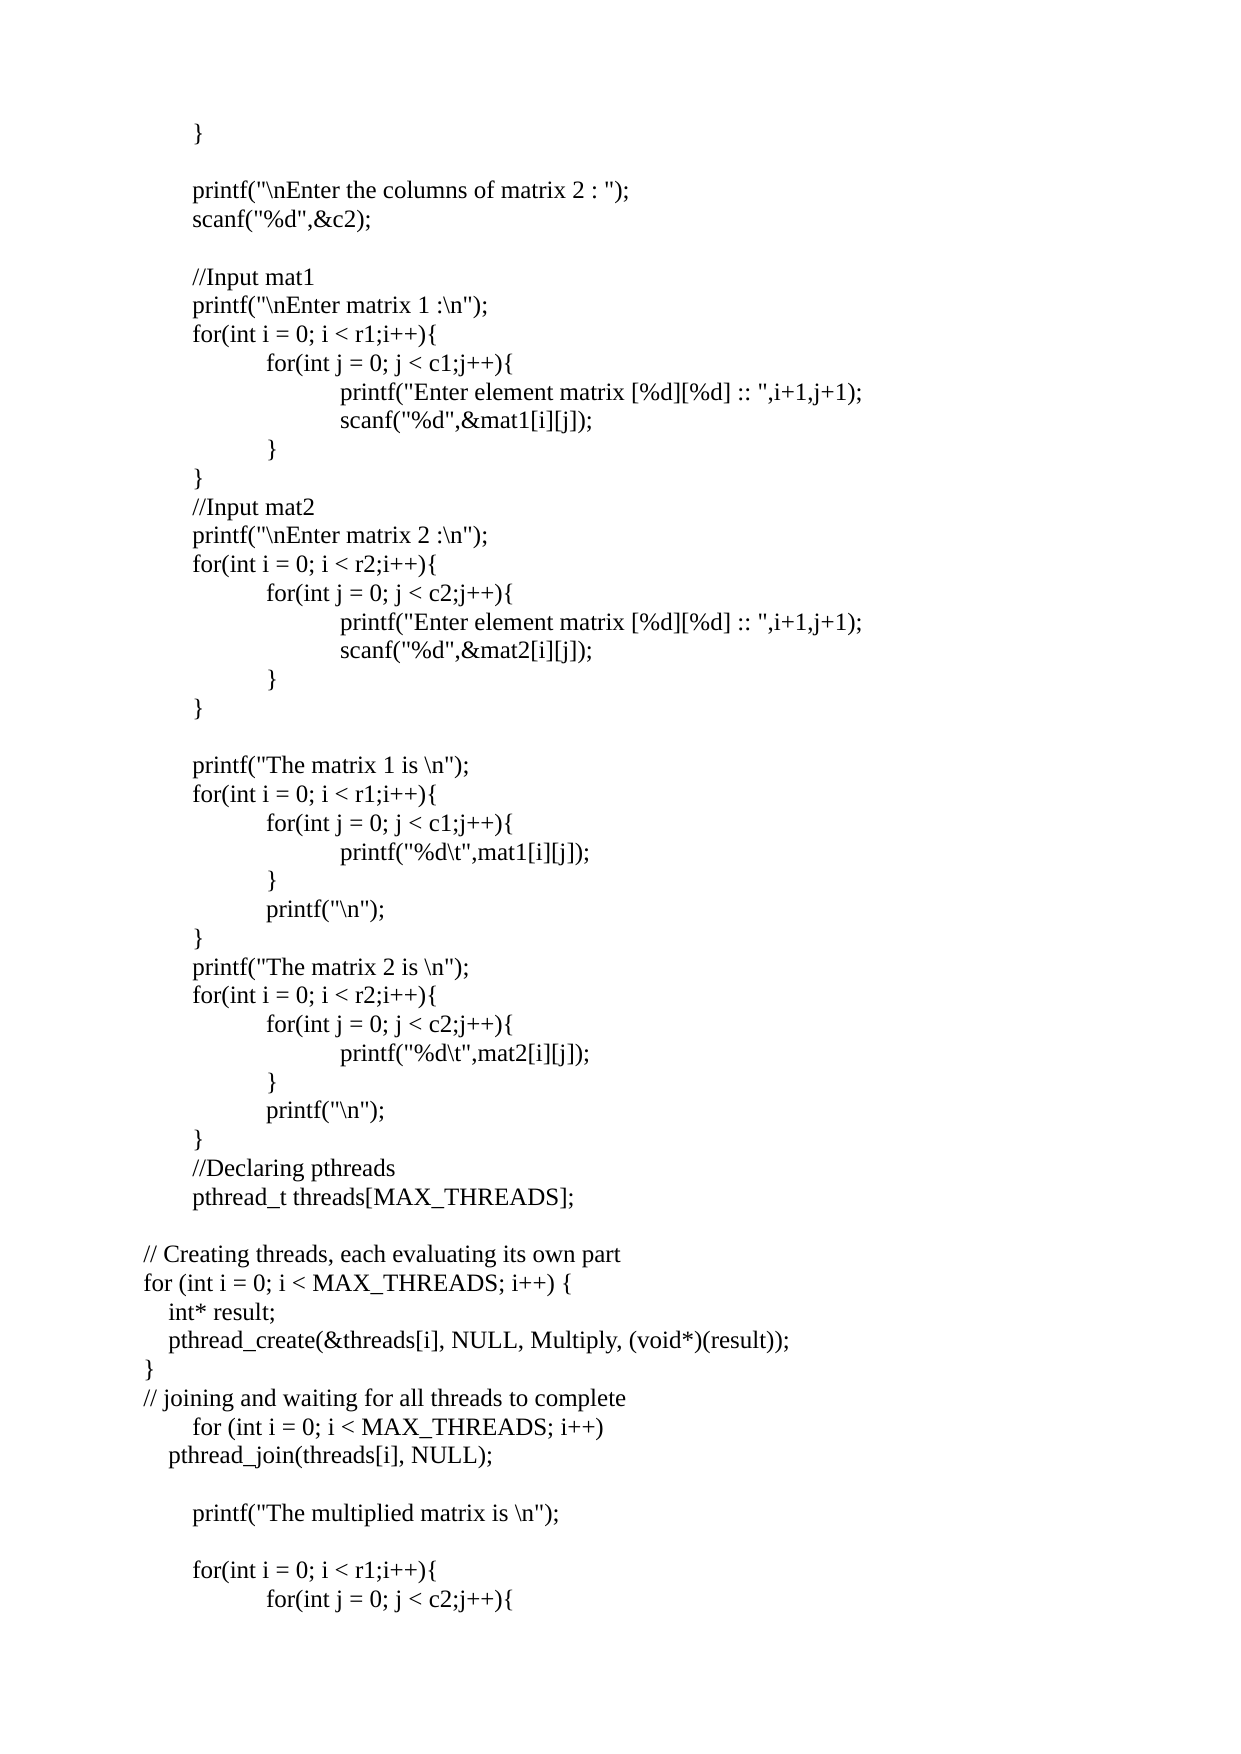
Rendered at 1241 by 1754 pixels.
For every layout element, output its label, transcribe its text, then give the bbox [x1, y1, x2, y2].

text printf("\n"); [118, 1096, 1122, 1124]
text printf("The matrix 2 is \n"); [118, 952, 1122, 981]
text } [118, 923, 1122, 952]
text for(int j = 0; j < c2;j++){ [118, 1009, 1122, 1038]
text for(int i = 0; i < r1;i++){ [118, 1556, 1122, 1584]
text for(int i = 0; i < r2;i++){ [118, 981, 1122, 1009]
text pthread_join(threads[i], NULL); [118, 1441, 1122, 1469]
text // Creating threads, each evaluating its own part [118, 1239, 1122, 1268]
text pthread_t threads[MAX_THREADS]; [118, 1182, 1122, 1211]
text // joining and waiting for all threads to complete [118, 1383, 1122, 1412]
text } [118, 693, 1122, 722]
text printf("\nEnter matrix 2 :\n"); [118, 521, 1122, 549]
text scanf("%d",&c2); [118, 204, 1122, 233]
text for(int i = 0; i < r1;i++){ [118, 319, 1122, 348]
text for(int j = 0; j < c1;j++){ [118, 348, 1122, 377]
text for(int i = 0; i < r1;i++){ [118, 779, 1122, 808]
text } [118, 664, 1122, 693]
text printf("The multiplied matrix is \n"); [118, 1498, 1122, 1527]
text } [118, 434, 1122, 463]
text scanf("%d",&mat1[i][j]); [118, 406, 1122, 434]
text printf("%d\t",mat2[i][j]); [118, 1038, 1122, 1067]
text for(int j = 0; j < c2;j++){ [118, 1584, 1122, 1613]
text for(int i = 0; i < r2;i++){ [118, 549, 1122, 578]
text printf("%d\t",mat1[i][j]); [118, 837, 1122, 866]
text //Declaring pthreads [118, 1153, 1122, 1182]
text } [118, 1124, 1122, 1153]
text } [118, 1067, 1122, 1096]
text for (int i = 0; i < MAX_THREADS; i++) [118, 1412, 1122, 1441]
text printf("\nEnter matrix 1 :\n"); [118, 291, 1122, 319]
text //Input mat1 [118, 262, 1122, 291]
text int* result; [118, 1297, 1122, 1326]
text } [118, 866, 1122, 894]
text printf("\n"); [118, 894, 1122, 923]
text } [118, 463, 1122, 492]
text for (int i = 0; i < MAX_THREADS; i++) { [118, 1268, 1122, 1297]
text //Input mat2 [118, 492, 1122, 521]
text printf("\nEnter the columns of matrix 2 : "); [118, 176, 1122, 204]
text for(int j = 0; j < c2;j++){ [118, 578, 1122, 607]
text for(int j = 0; j < c1;j++){ [118, 808, 1122, 837]
text } [118, 118, 1122, 147]
text pthread_create(&threads[i], NULL, Multiply, (void*)(result)); [118, 1326, 1122, 1354]
text scanf("%d",&mat2[i][j]); [118, 636, 1122, 664]
text printf("Enter element matrix [%d][%d] :: ",i+1,j+1); [118, 607, 1122, 636]
text printf("The matrix 1 is \n"); [118, 751, 1122, 779]
text } [118, 1354, 1122, 1383]
text printf("Enter element matrix [%d][%d] :: ",i+1,j+1); [118, 377, 1122, 406]
